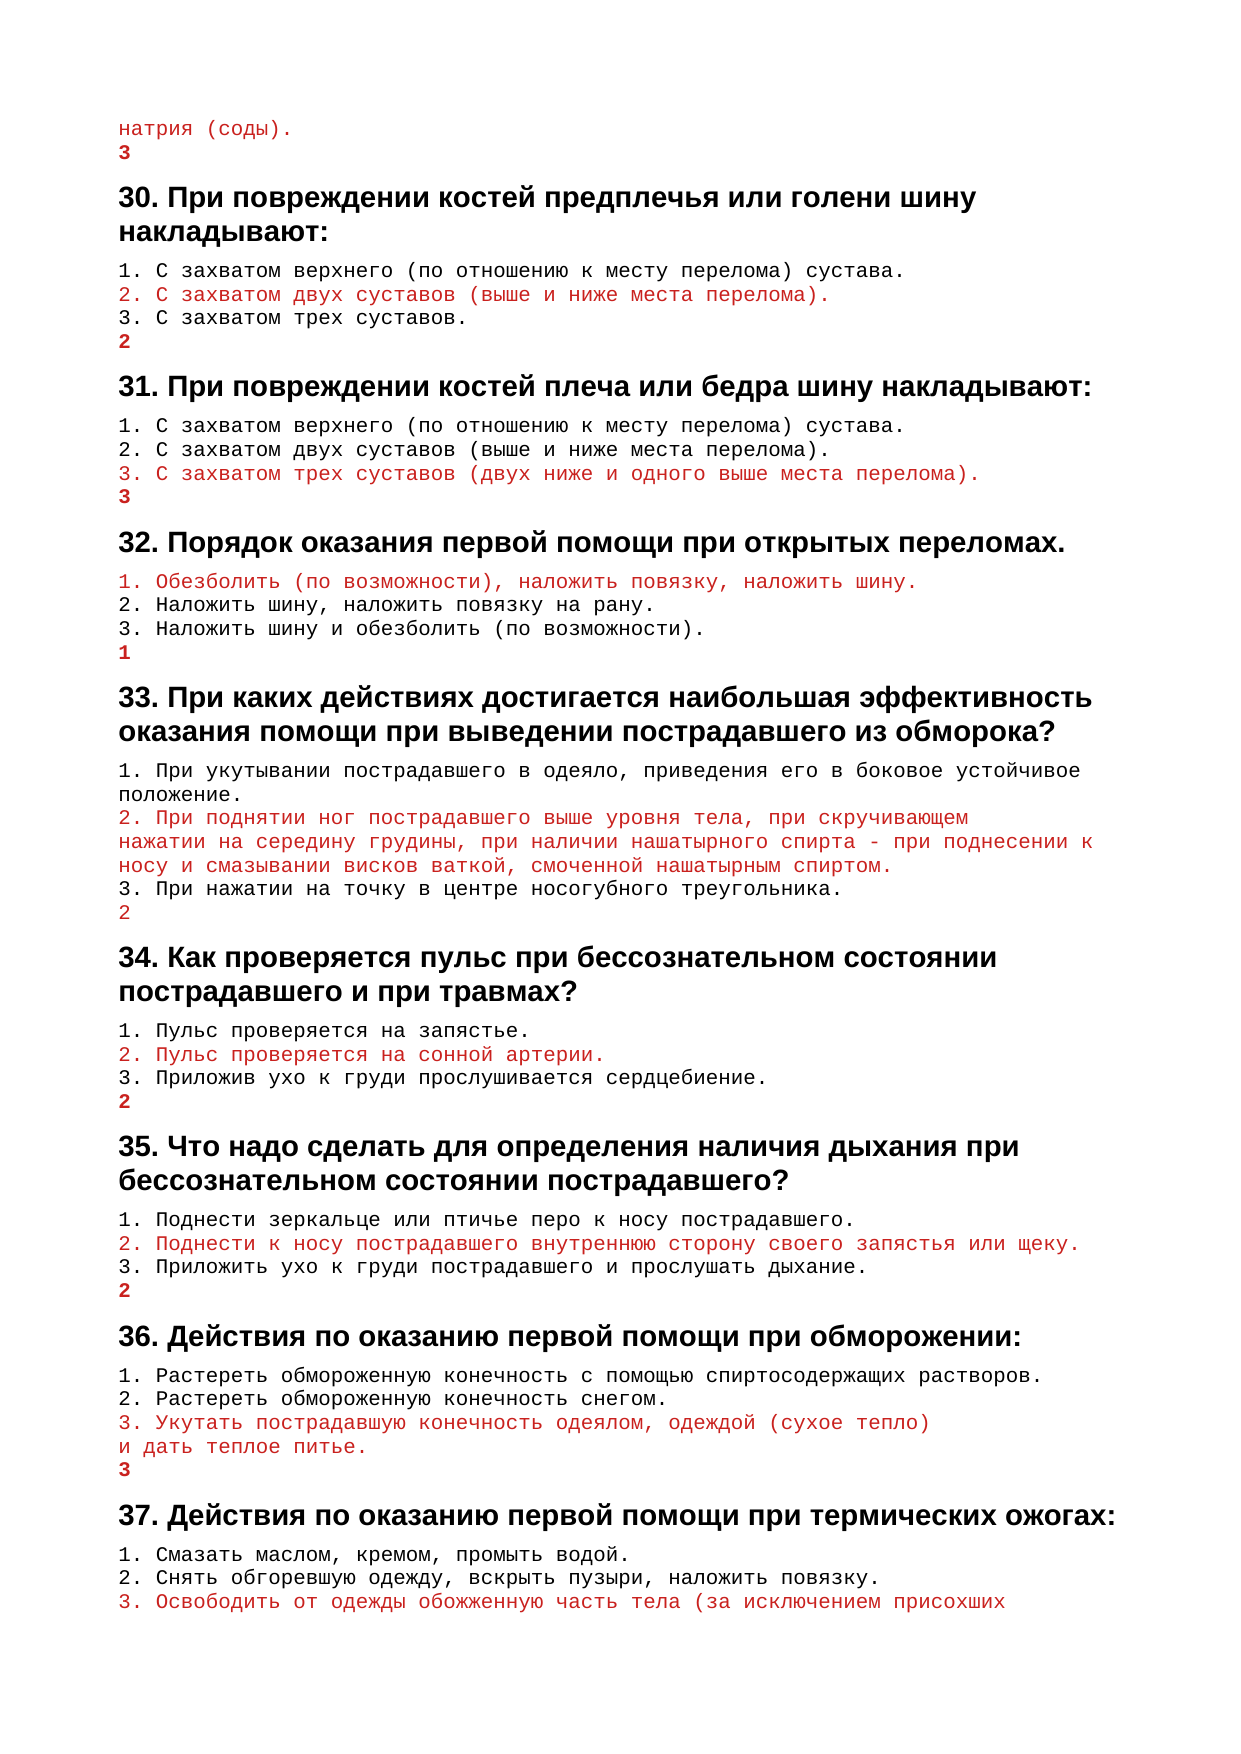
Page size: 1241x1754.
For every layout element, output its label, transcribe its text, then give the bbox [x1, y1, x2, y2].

text 1. Обезболить (по возможности), наложить повязку, наложить шину. [118, 571, 1122, 594]
text 1. С захватом верхнего (по отношению к месту перелома) сустава. [118, 415, 1122, 439]
text натрия (соды). [118, 118, 1122, 142]
text 2 [118, 331, 1122, 354]
text 2. Растереть обмороженную конечность снегом. [118, 1388, 1122, 1412]
text 1. Пульс проверяется на запястье. [118, 1020, 1122, 1044]
text 2 [118, 1091, 1122, 1115]
subtitle 33. При каких действиях достигается наибольшая эффективность оказания помощи при выведении пострадавшего из обморока? [118, 680, 1122, 747]
text 3. При нажатии на точку в центре носогубного треугольника. [118, 878, 1122, 902]
text 1. С захватом верхнего (по отношению к месту перелома) сустава. [118, 260, 1122, 284]
text 3. Наложить шину и обезболить (по возможности). [118, 618, 1122, 642]
text 3. Освободить от одежды обожженную часть тела (за исключением присохших [118, 1591, 1122, 1615]
text 1. Поднести зеркальце или птичье перо к носу пострадавшего. [118, 1209, 1122, 1233]
text 3. С захватом трех суставов (двух ниже и одного выше места перелома). [118, 463, 1122, 486]
text 1. Растереть обмороженную конечность с помощью спиртосодержащих растворов. [118, 1365, 1122, 1388]
subtitle 35. Что надо сделать для определения наличия дыхания при бессознательном состоянии пострадавшего? [118, 1129, 1122, 1197]
text положение. [118, 784, 1122, 807]
subtitle 32. Порядок оказания первой помощи при открытых переломах. [118, 524, 1122, 558]
text 3. Приложить ухо к груди пострадавшего и прослушать дыхание. [118, 1257, 1122, 1280]
text 2 [118, 1280, 1122, 1304]
text 2. При поднятии ног пострадавшего выше уровня тела, при скручивающем [118, 807, 1122, 831]
subtitle 37. Действия по оказанию первой помощи при термических ожогах: [118, 1497, 1122, 1531]
subtitle 31. При повреждении костей плеча или бедра шину накладывают: [118, 369, 1122, 403]
text 3. Укутать пострадавшую конечность одеялом, одеждой (сухое тепло) [118, 1412, 1122, 1436]
text носу и смазывании висков ваткой, смоченной нашатырным спиртом. [118, 854, 1122, 878]
subtitle 36. Действия по оказанию первой помощи при обморожении: [118, 1318, 1122, 1352]
text 3 [118, 486, 1122, 510]
text 2. С захватом двух суставов (выше и ниже места перелома). [118, 284, 1122, 307]
text и дать теплое питье. [118, 1436, 1122, 1459]
text 3 [118, 142, 1122, 165]
text 1. Смазать маслом, кремом, промыть водой. [118, 1544, 1122, 1567]
text нажатии на середину грудины, при наличии нашатырного спирта - при поднесении к [118, 831, 1122, 854]
text 3 [118, 1459, 1122, 1483]
text 3. Приложив ухо к груди прослушивается сердцебиение. [118, 1067, 1122, 1091]
text 2 [118, 902, 1122, 926]
text 2. Поднести к носу пострадавшего внутреннюю сторону своего запястья или щеку. [118, 1233, 1122, 1257]
text 3. С захватом трех суставов. [118, 307, 1122, 331]
subtitle 30. При повреждении костей предплечья или голени шину накладывают: [118, 180, 1122, 247]
subtitle 34. Как проверяется пульс при бессознательном состоянии пострадавшего и при травмах? [118, 940, 1122, 1008]
text 1 [118, 642, 1122, 665]
text 1. При укутывании пострадавшего в одеяло, приведения его в боковое устойчивое [118, 760, 1122, 784]
text 2. Наложить шину, наложить повязку на рану. [118, 594, 1122, 618]
text 2. С захватом двух суставов (выше и ниже места перелома). [118, 439, 1122, 463]
text 2. Снять обгоревшую одежду, вскрыть пузыри, наложить повязку. [118, 1567, 1122, 1591]
text 2. Пульс проверяется на сонной артерии. [118, 1044, 1122, 1067]
